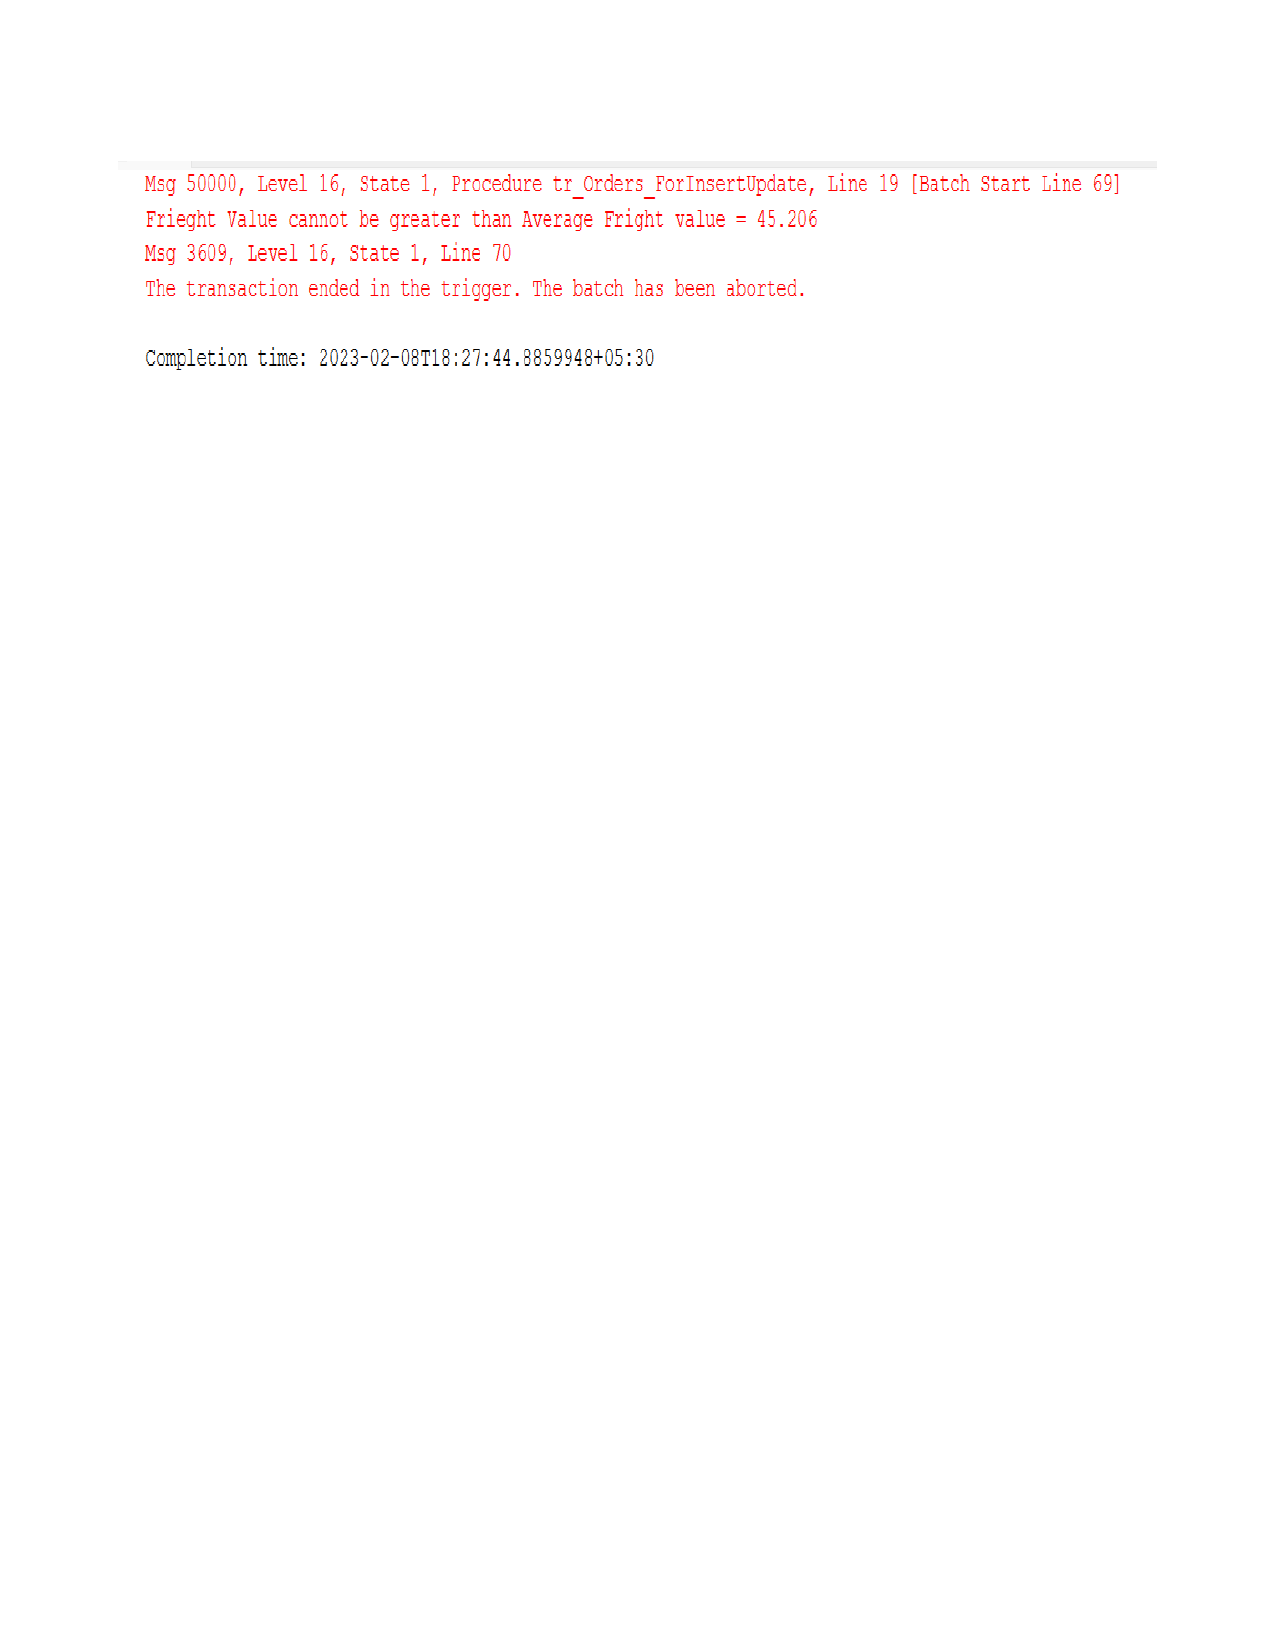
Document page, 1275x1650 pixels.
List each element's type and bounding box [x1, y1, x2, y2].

picture [118, 161, 1157, 440]
